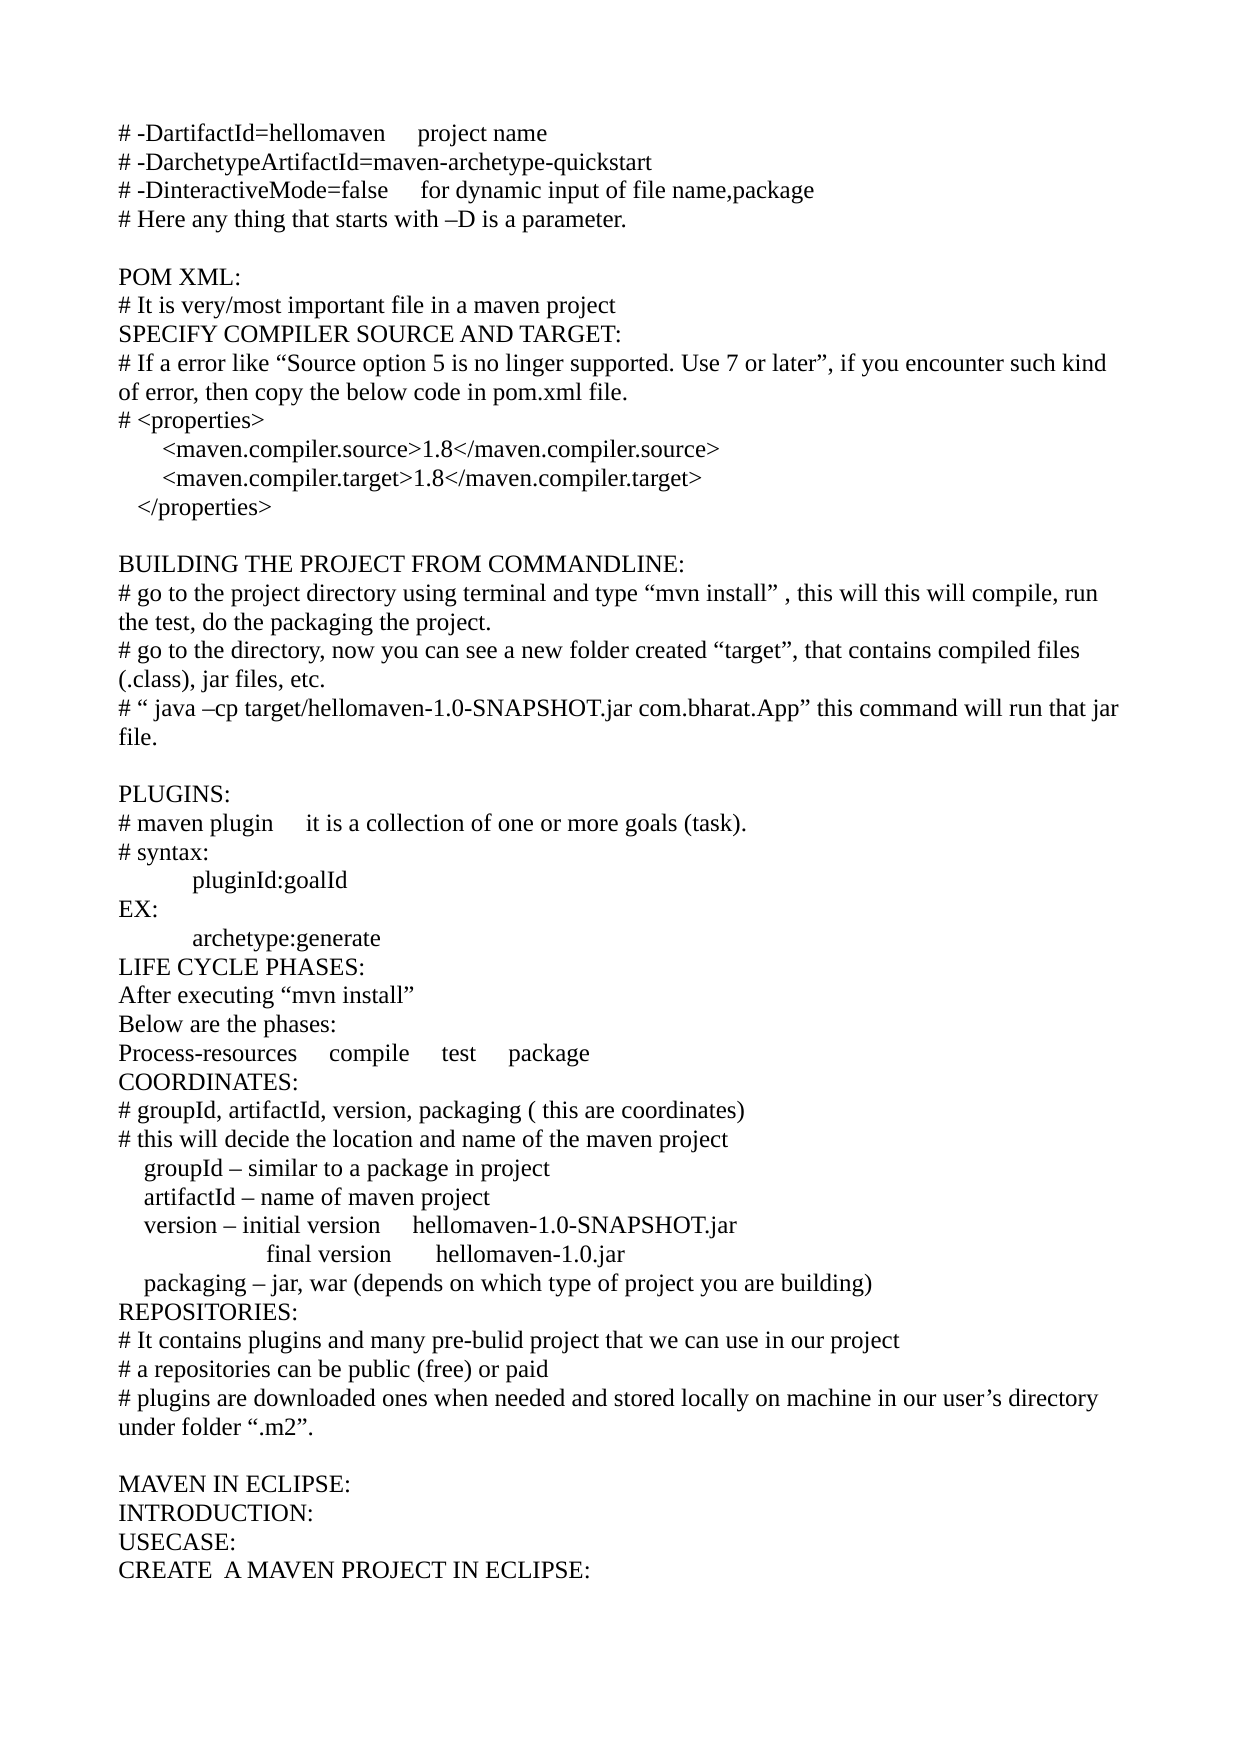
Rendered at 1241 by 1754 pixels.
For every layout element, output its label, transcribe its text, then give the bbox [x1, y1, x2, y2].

text EX: [118, 894, 1122, 923]
text # syntax: [118, 837, 1122, 866]
text # <properties> [118, 406, 1122, 434]
text PLUGINS: [118, 779, 1122, 808]
text # go to the directory, now you can see a new folder created “target”, that contains compiled files (.class), jar files, etc. [118, 636, 1122, 693]
text  packaging – jar, war (depends on which type of project you are building) [118, 1268, 1122, 1297]
text MAVEN IN ECLIPSE: [118, 1469, 1122, 1498]
text # If a error like “Source option 5 is no linger supported. Use 7 or later”, if you encounter such kind of error, then copy the below code in pom.xml file. [118, 348, 1122, 406]
text SPECIFY COMPILER SOURCE AND TARGET: [118, 319, 1122, 348]
text INTRODUCTION: [118, 1498, 1122, 1527]
text # It contains plugins and many pre-bulid project that we can use in our project [118, 1326, 1122, 1354]
text # -DarchetypeArtifactId=maven-archetype-quickstart  [118, 147, 1122, 176]
text USECASE: [118, 1527, 1122, 1556]
text archetype:generate [118, 923, 1122, 952]
text REPOSITORIES: [118, 1297, 1122, 1326]
text # go to the project directory using terminal and type “mvn install” , this will this will compile, run the test, do the packaging the project. [118, 578, 1122, 636]
text </properties> [118, 492, 1122, 521]
text After executing “mvn install” [118, 981, 1122, 1009]
text # maven plugin  it is a collection of one or more goals (task). [118, 808, 1122, 837]
text # It is very/most important file in a maven project [118, 291, 1122, 319]
text # -DartifactId=hellomaven  project name [118, 118, 1122, 147]
text Process-resources  compile  test  package [118, 1038, 1122, 1067]
text # groupId, artifactId, version, packaging ( this are coordinates) [118, 1096, 1122, 1124]
text <maven.compiler.target>1.8</maven.compiler.target> [118, 463, 1122, 492]
text pluginId:goalId [118, 866, 1122, 894]
text  version – initial version  hellomaven-1.0-SNAPSHOT.jar [118, 1211, 1122, 1239]
text LIFE CYCLE PHASES: [118, 952, 1122, 981]
text BUILDING THE PROJECT FROM COMMANDLINE: [118, 549, 1122, 578]
text POM XML: [118, 262, 1122, 291]
text # Here any thing that starts with –D is a parameter. [118, 204, 1122, 233]
text CREATE A MAVEN PROJECT IN ECLIPSE: [118, 1556, 1122, 1584]
text Below are the phases: [118, 1009, 1122, 1038]
text # plugins are downloaded ones when needed and stored locally on machine in our user’s directory under folder “.m2”. [118, 1383, 1122, 1441]
text COORDINATES: [118, 1067, 1122, 1096]
text # a repositories can be public (free) or paid [118, 1354, 1122, 1383]
text  groupId – similar to a package in project [118, 1153, 1122, 1182]
text # -DinteractiveMode=false  for dynamic input of file name,package [118, 176, 1122, 204]
text final version  hellomaven-1.0.jar [118, 1239, 1122, 1268]
text <maven.compiler.source>1.8</maven.compiler.source> [118, 434, 1122, 463]
text # this will decide the location and name of the maven project [118, 1124, 1122, 1153]
text # “ java –cp target/hellomaven-1.0-SNAPSHOT.jar com.bharat.App” this command will run that jar file. [118, 693, 1122, 751]
text  artifactId – name of maven project [118, 1182, 1122, 1211]
